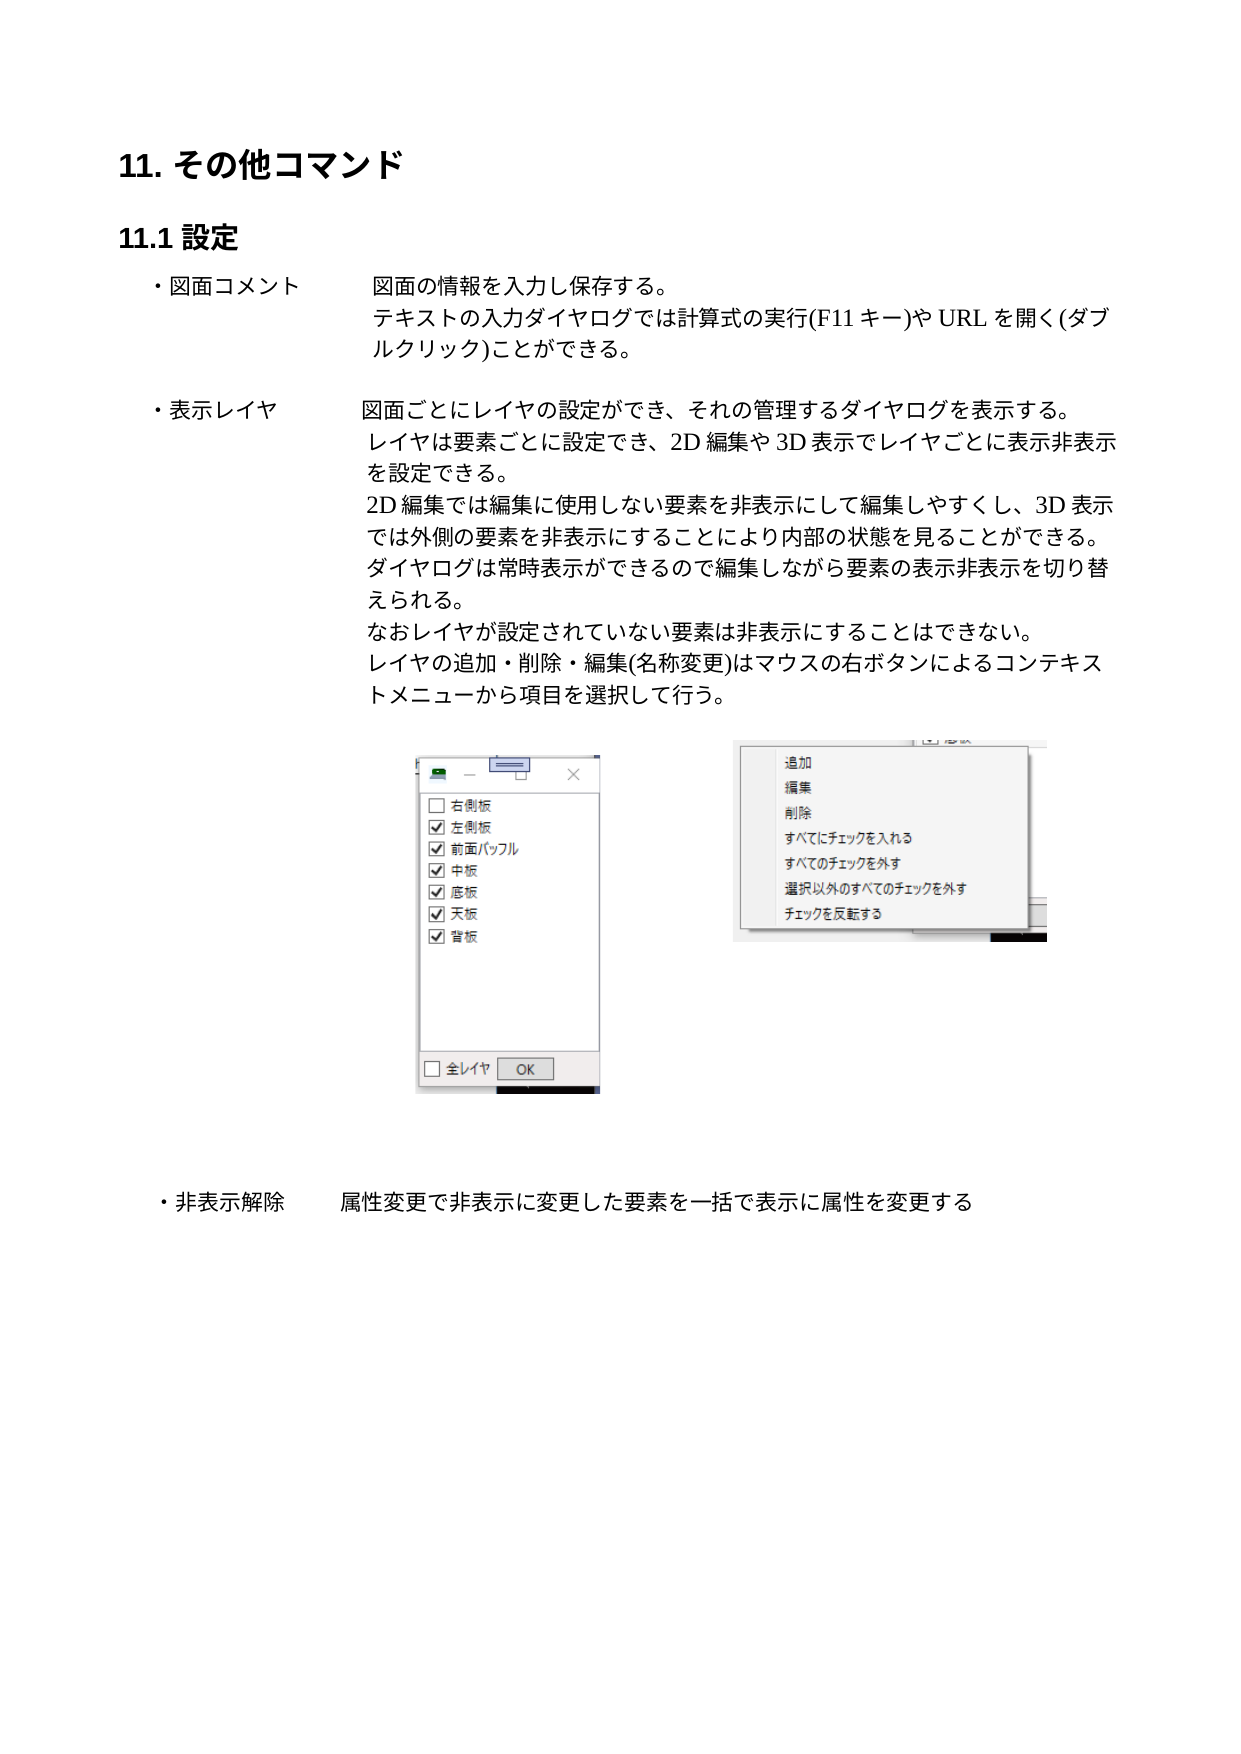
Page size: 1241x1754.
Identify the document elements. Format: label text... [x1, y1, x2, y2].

text レイヤの追加・削除・編集(名称変更)はマウスの右ボタンによるコンテキストメニューから項目を選択して行う。 [366, 646, 1122, 709]
picture [732, 740, 1047, 942]
subtitle 11. その他コマンド [118, 139, 1122, 187]
text レイヤは要素ごとに設定でき、2D編集や3D表示でレイヤごとに表示非表示を設定できる。 [366, 424, 1122, 488]
picture [415, 755, 600, 1094]
text なおレイヤが設定されていない要素は非表示にすることはできない。 [366, 614, 1122, 646]
text ・表示レイヤ 図面ごとにレイヤの設定ができ、それの管理するダイヤログを表示する。 [148, 393, 1122, 424]
subtitle 11.1 設定 [118, 214, 1122, 257]
text 2D編集では編集に使用しない要素を非表示にして編集しやすくし、3D表示では外側の要素を非表示にすることにより内部の状態を見ることができる。 [366, 488, 1122, 551]
text ・非表示解除 属性変更で非表示に変更した要素を一括で表示に属性を変更する [153, 1185, 1122, 1216]
text ダイヤログは常時表示ができるので編集しながら要素の表示非表示を切り替えられる。 [366, 551, 1122, 614]
text ・図面コメント 図面の情報を入力し保存する。 テキストの入力ダイヤログでは計算式の実行(F11キー)やURLを開く(ダブルクリック)ことができる。 [148, 269, 1122, 364]
